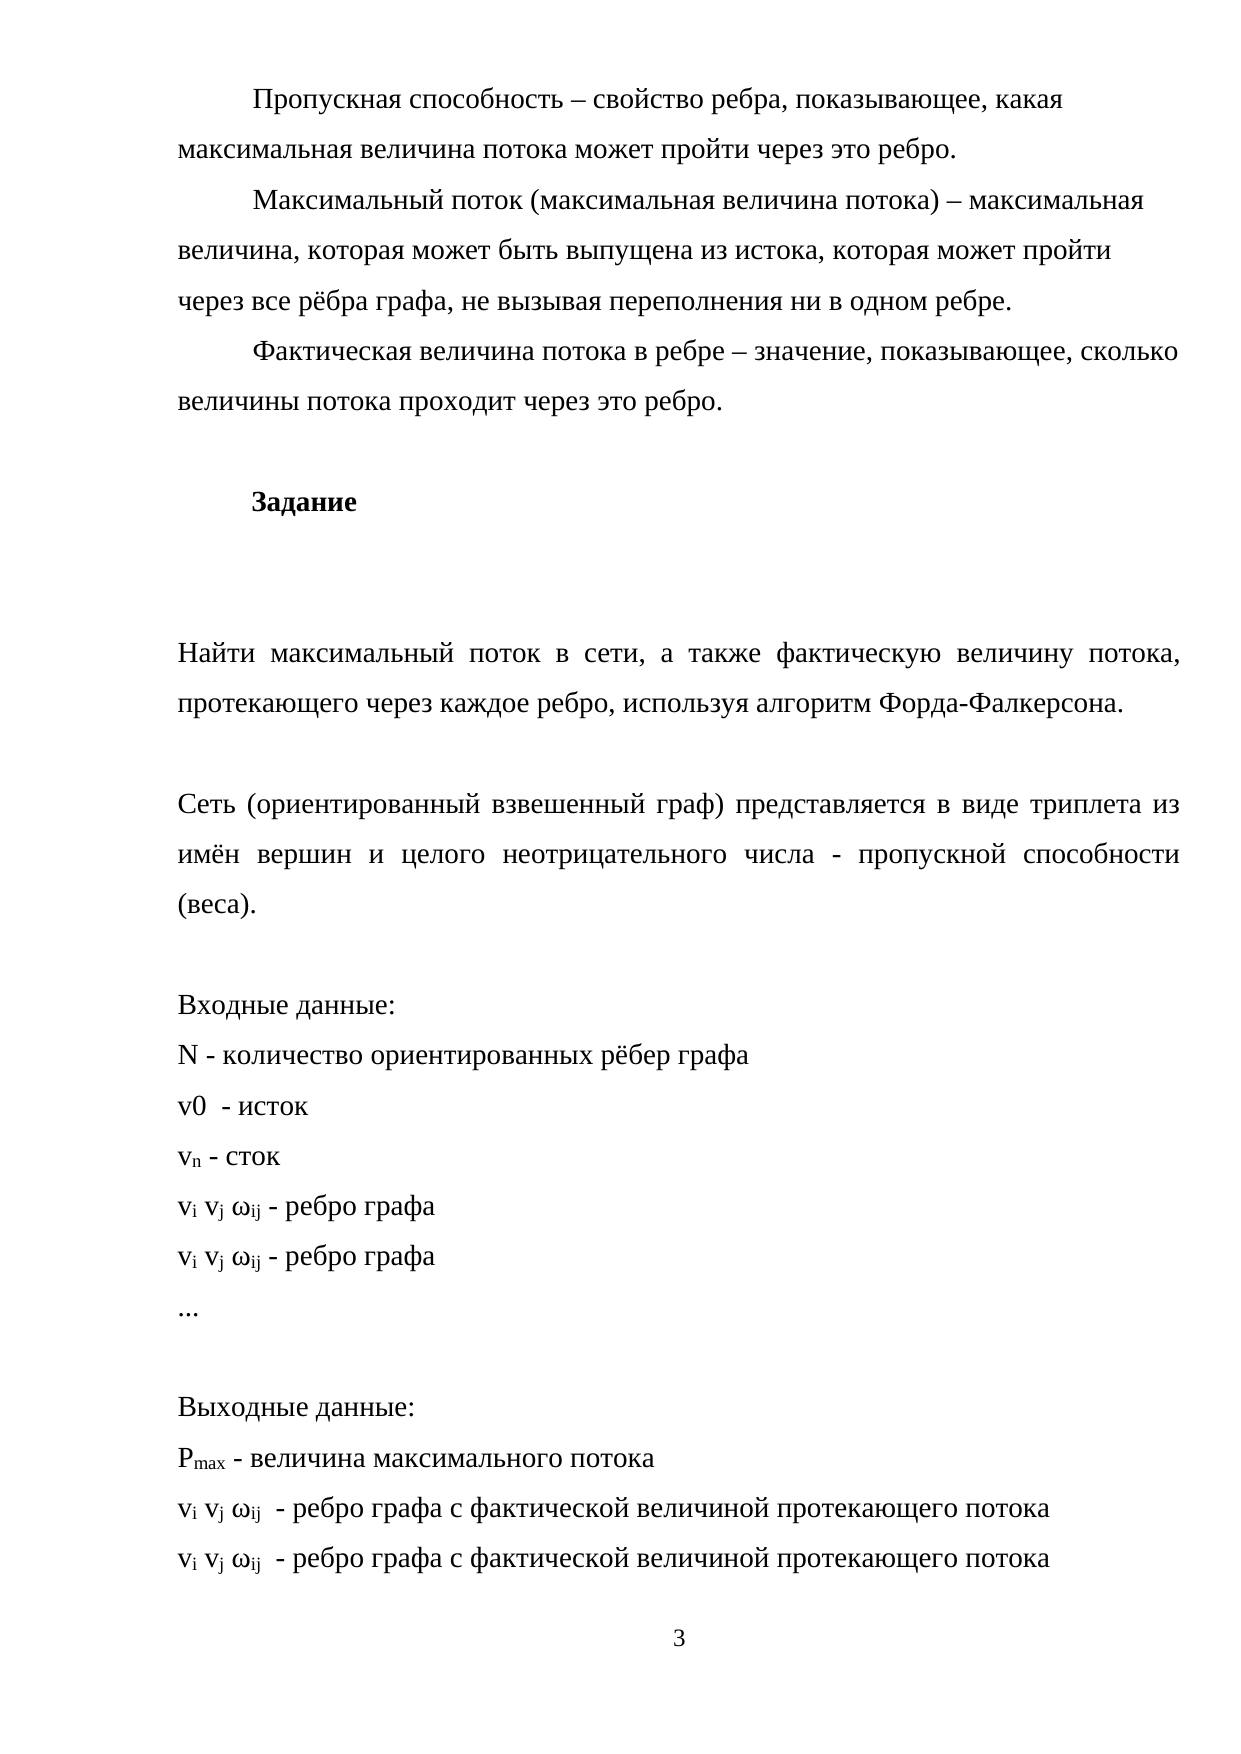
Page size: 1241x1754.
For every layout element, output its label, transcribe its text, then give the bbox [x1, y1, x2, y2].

text Фактическая величина потока в ребре – значение, показывающее, сколько величины потока проходит через это ребро. [177, 333, 1181, 417]
text vn - сток [177, 1138, 1181, 1171]
text vi vj ωij ​​- ребро графа [177, 1188, 1181, 1222]
text vi vj ωij ​ - ребро графа с фактической величиной протекающего потока [177, 1490, 1181, 1524]
text ... [177, 1289, 1181, 1322]
text Сеть (ориентированный взвешенный граф) представляется в виде триплета из имён вершин и целого неотрицательного числа - пропускной способности (веса). [177, 786, 1181, 920]
text vi vj ωij ​​- ребро графа [177, 1238, 1181, 1272]
text Пропускная способность – свойство ребра, показывающее, какая максимальная величина потока может пройти через это ребро. [177, 81, 1181, 165]
text Задание [177, 484, 1181, 517]
text vi vj ωij ​ - ребро графа с фактической величиной протекающего потока [177, 1540, 1181, 1574]
text v0 ​ - исток [177, 1088, 1181, 1121]
text Pmax - величина максимального потока [177, 1440, 1181, 1473]
text Входные данные: [177, 987, 1181, 1021]
text Максимальный поток (максимальная величина потока) – максимальная величина, которая может быть выпущена из истока, которая может пройти через все рёбра графа, не вызывая переполнения ни в одном ребре. [177, 182, 1181, 316]
text N - количество ориентированных рёбер графа [177, 1037, 1181, 1071]
text Выходные данные: [177, 1389, 1181, 1423]
text Найти максимальный поток в сети, а также фактическую величину потока, протекающего через каждое ребро, используя алгоритм Форда-Фалкерсона. [177, 635, 1181, 719]
